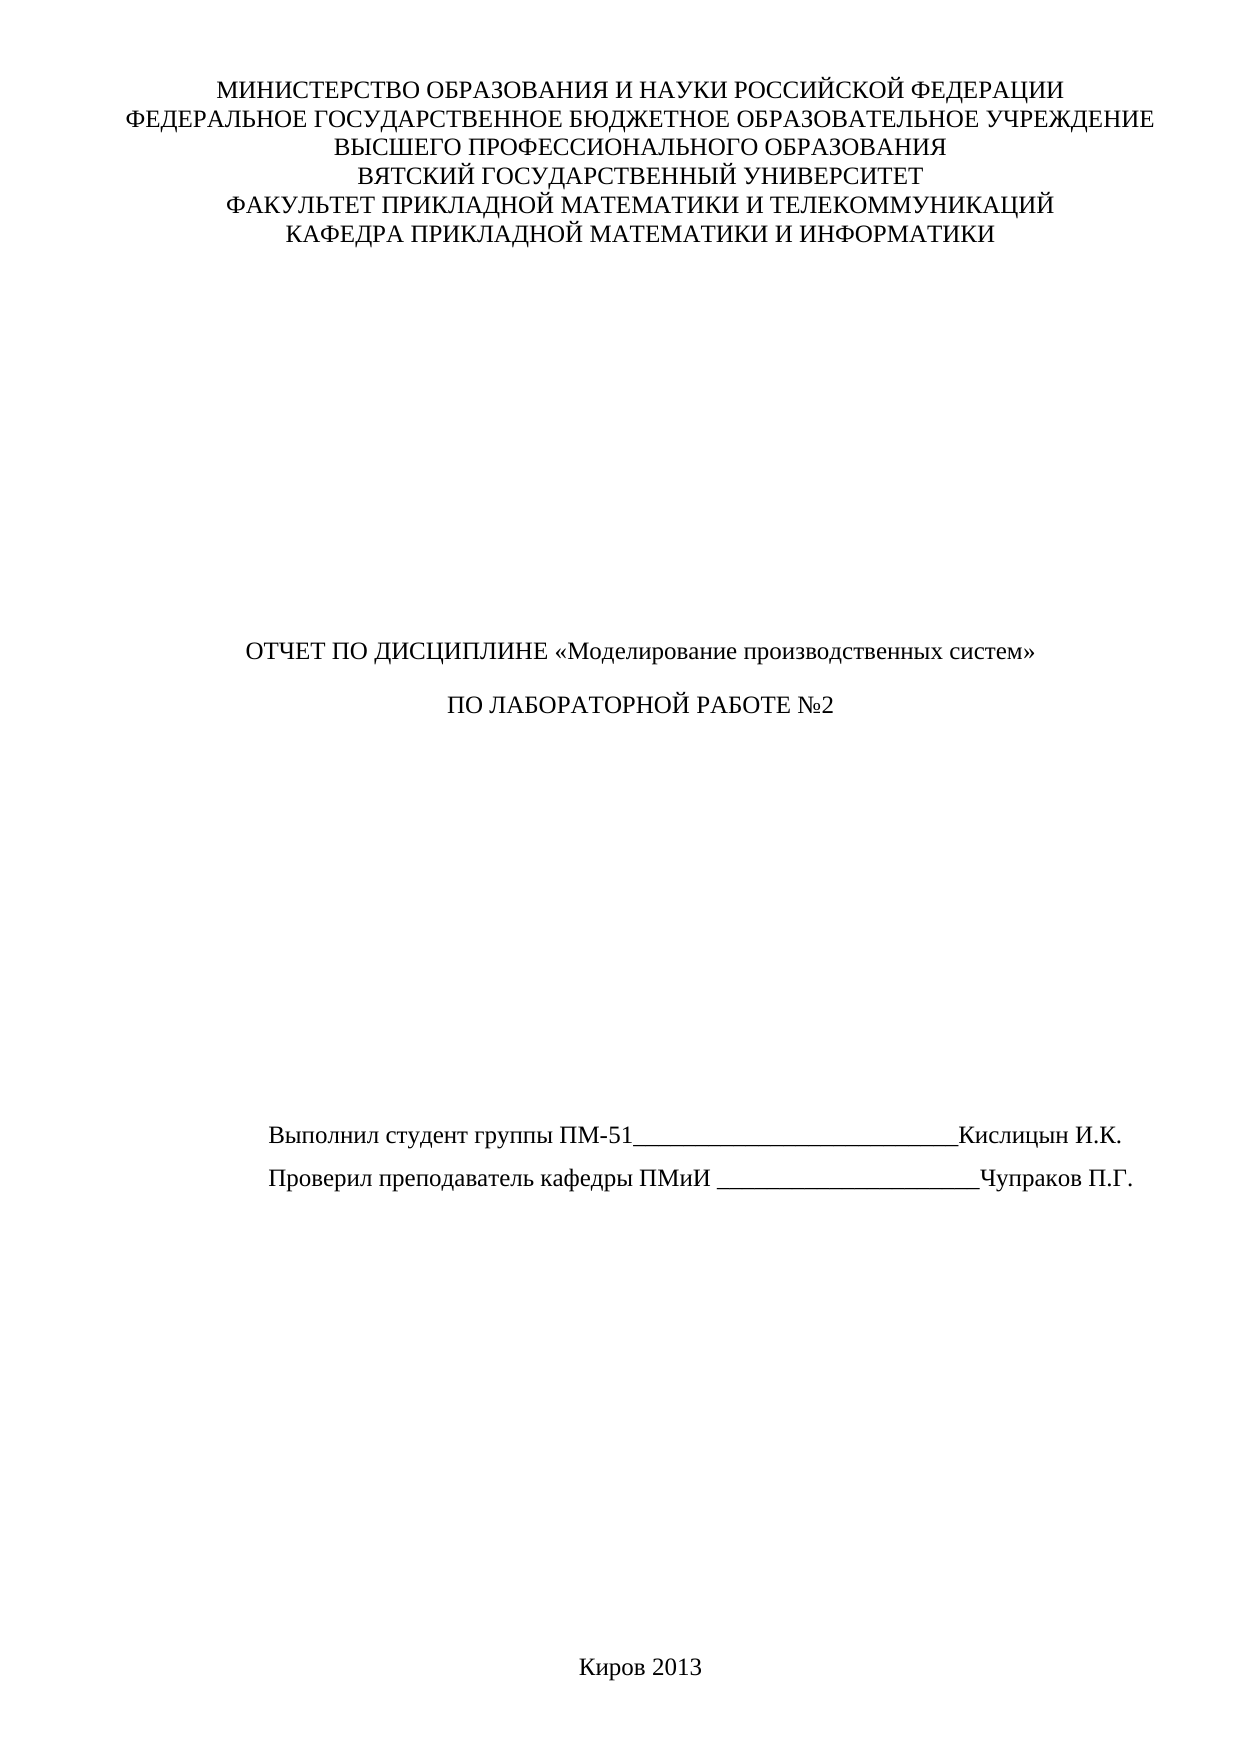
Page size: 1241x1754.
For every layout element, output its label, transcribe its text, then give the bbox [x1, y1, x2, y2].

text Киров 2013 [118, 1652, 1162, 1681]
text Выполнил студент группы ПМ-51__________________________Кислицын И.К. [268, 1120, 1162, 1149]
text ФЕДЕРАЛЬНОЕ ГОСУДАРСТВЕННОЕ БЮДЖЕТНОЕ ОБРАЗОВАТЕЛЬНОЕ УЧРЕЖДЕНИЕ [118, 104, 1162, 132]
text Министерство образования и науки РОССИЙСКОЙ ФЕДЕРАЦИИ [118, 75, 1162, 104]
text ВЯТСКИЙ ГОСУДАРСТВЕННЫЙ УНИВЕРСИТЕТ [118, 161, 1162, 190]
text ФАКУЛЬТЕТ ПРИКЛАДНОЙ МАТЕМАТИКИ И ТЕЛЕКОММУНИКАЦИЙ [118, 190, 1162, 219]
text ВЫСШЕГО ПРОФЕССИОНАЛЬНОГО ОБРАЗОВАНИЯ [118, 132, 1162, 161]
text Проверил преподаватель кафедры ПМиИ _____________________Чупраков П.Г. [268, 1163, 1162, 1192]
text ПО ЛАБОРАТОРНОЙ РАБОТЕ №2 [118, 690, 1162, 719]
text ОТЧЕТ ПО ДИСЦИПЛИНЕ «Моделирование производственных систем» [118, 636, 1162, 665]
text КАФЕДРА ПРИКЛАДНОЙ МАТЕМАТИКИ И ИНФОРМАТИКИ [118, 219, 1162, 247]
